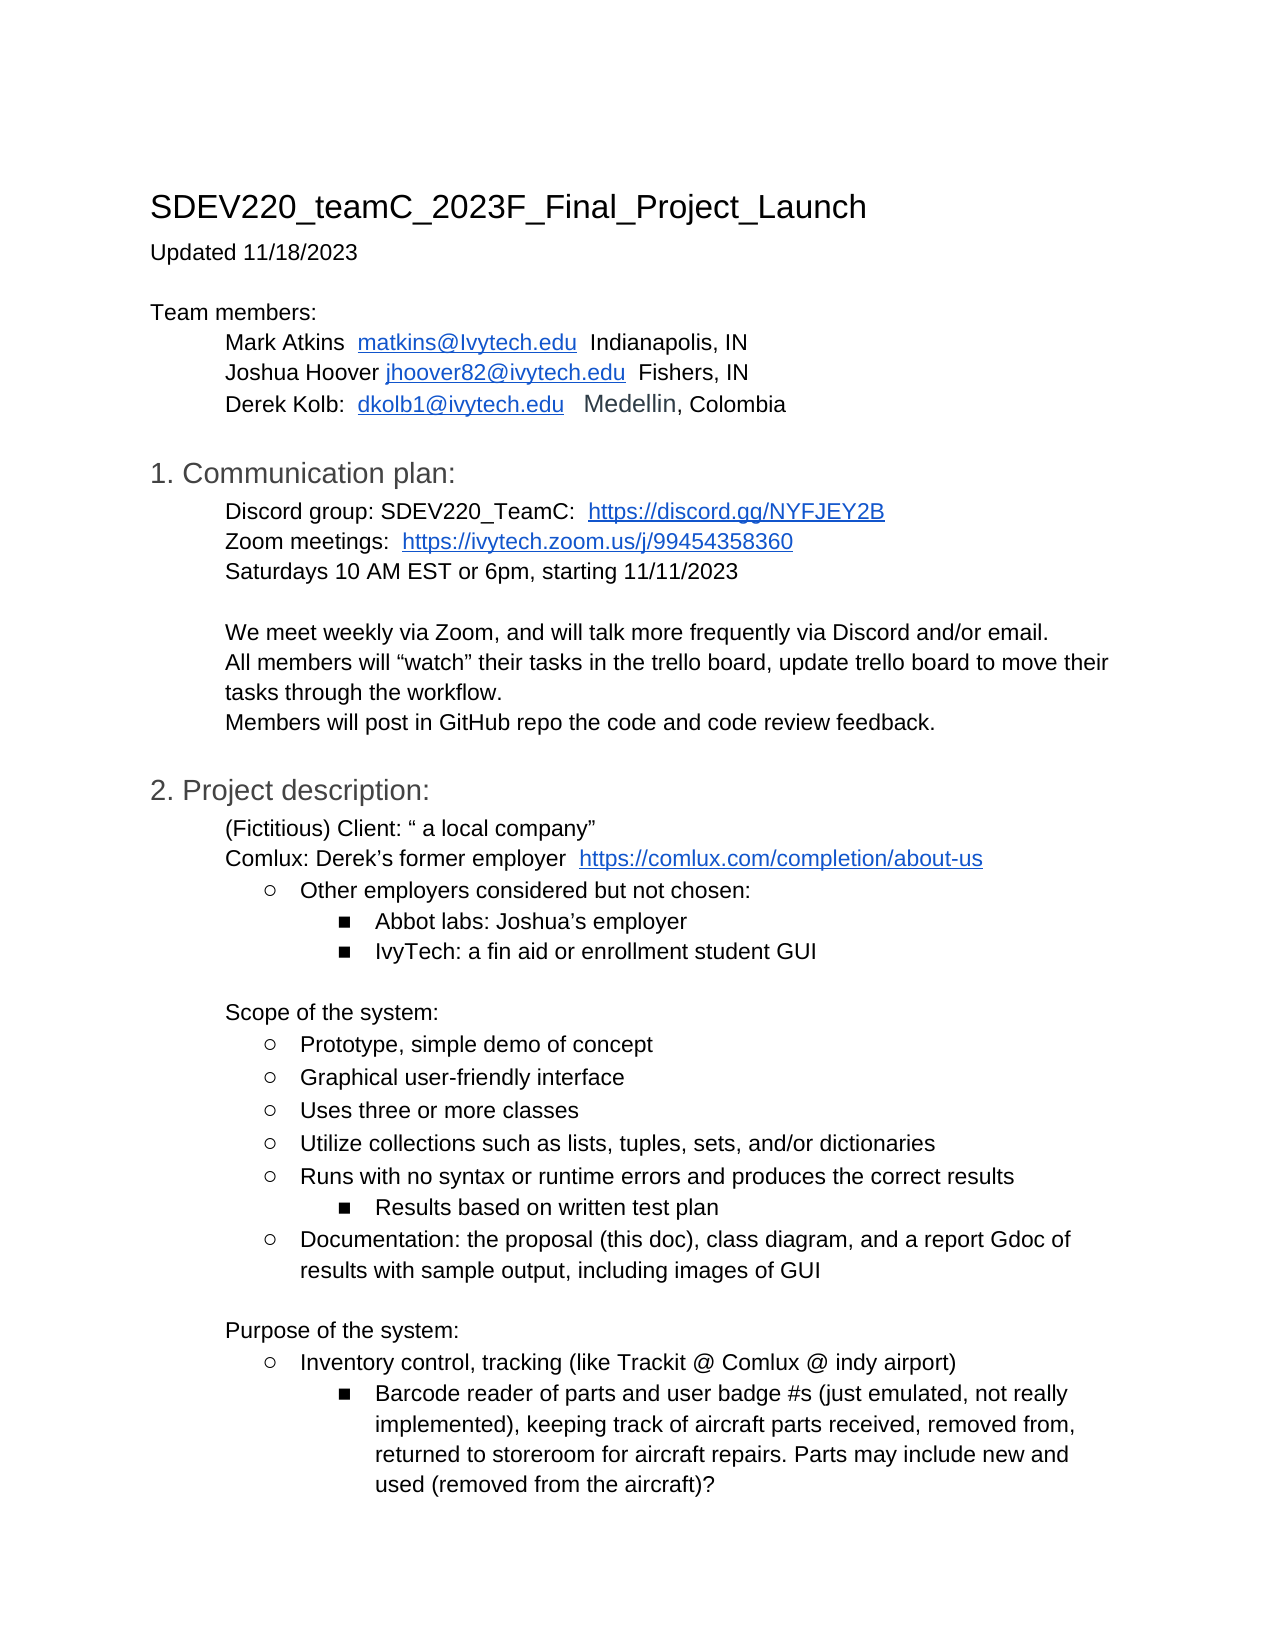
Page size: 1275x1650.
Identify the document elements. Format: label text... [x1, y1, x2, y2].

text Updated 11/18/2023 [150, 238, 1125, 265]
text Derek Kolb: dkolb1@ivytech.edu Medellin, Colombia [150, 389, 1125, 418]
text We meet weekly via Zoom, and will talk more frequently via Discord and/or email. [225, 618, 1125, 645]
text All members will “watch” their tasks in the trello board, update trello board to move their tasks through the workflow. [225, 649, 1125, 705]
text Scope of the system: [225, 999, 1125, 1025]
list Abbot labs: Joshua’s employer [337, 908, 1125, 934]
subtitle 1. Communication plan: [150, 456, 1125, 489]
subtitle 2. Project description: [150, 773, 1125, 806]
list IvyTech: a fin aid or enrollment student GUI [337, 938, 1125, 964]
text Purpose of the system: [225, 1317, 1125, 1343]
list Results based on written test plan [337, 1194, 1125, 1220]
text Members will post in GitHub repo the code and code review feedback. [225, 709, 1125, 736]
list Utilize collections such as lists, tuples, sets, and/or dictionaries [262, 1128, 1125, 1157]
list Uses three or more classes [262, 1095, 1125, 1124]
list Inventory control, tracking (like Trackit @ Comlux @ indy airport) [262, 1347, 1125, 1376]
subtitle SDEV220_teamC_2023F_Final_Project_Launch [150, 187, 1125, 226]
text (Fictitious) Client: “ a local company” [225, 814, 1125, 841]
text Team members: [150, 299, 1125, 325]
text Mark Atkins matkins@Ivytech.edu Indianapolis, IN [150, 329, 1125, 355]
list Graphical user-friendly interface [262, 1062, 1125, 1091]
list Prototype, simple demo of concept [262, 1029, 1125, 1058]
text Zoom meetings: https://ivytech.zoom.us/j/99454358360 [225, 528, 1125, 554]
list Runs with no syntax or runtime errors and produces the correct results [262, 1161, 1125, 1190]
list Other employers considered but not chosen: [262, 875, 1125, 904]
text Saturdays 10 AM EST or 6pm, starting 11/11/2023 [150, 558, 1125, 584]
text Comlux: Derek’s former employer https://comlux.com/completion/about-us [225, 845, 1125, 871]
text Joshua Hoover jhoover82@ivytech.edu Fishers, IN [150, 359, 1125, 386]
list Documentation: the proposal (this doc), class diagram, and a report Gdoc of results with sample output, including images of GUI [262, 1224, 1125, 1283]
list Barcode reader of parts and user badge #s (just emulated, not really implemented), keeping track of aircraft parts received, removed from, returned to storeroom for aircraft repairs. Parts may include new and used (removed from the aircraft)? [337, 1380, 1125, 1497]
text Discord group: SDEV220_TeamC: https://discord.gg/NYFJEY2B [225, 498, 1125, 524]
